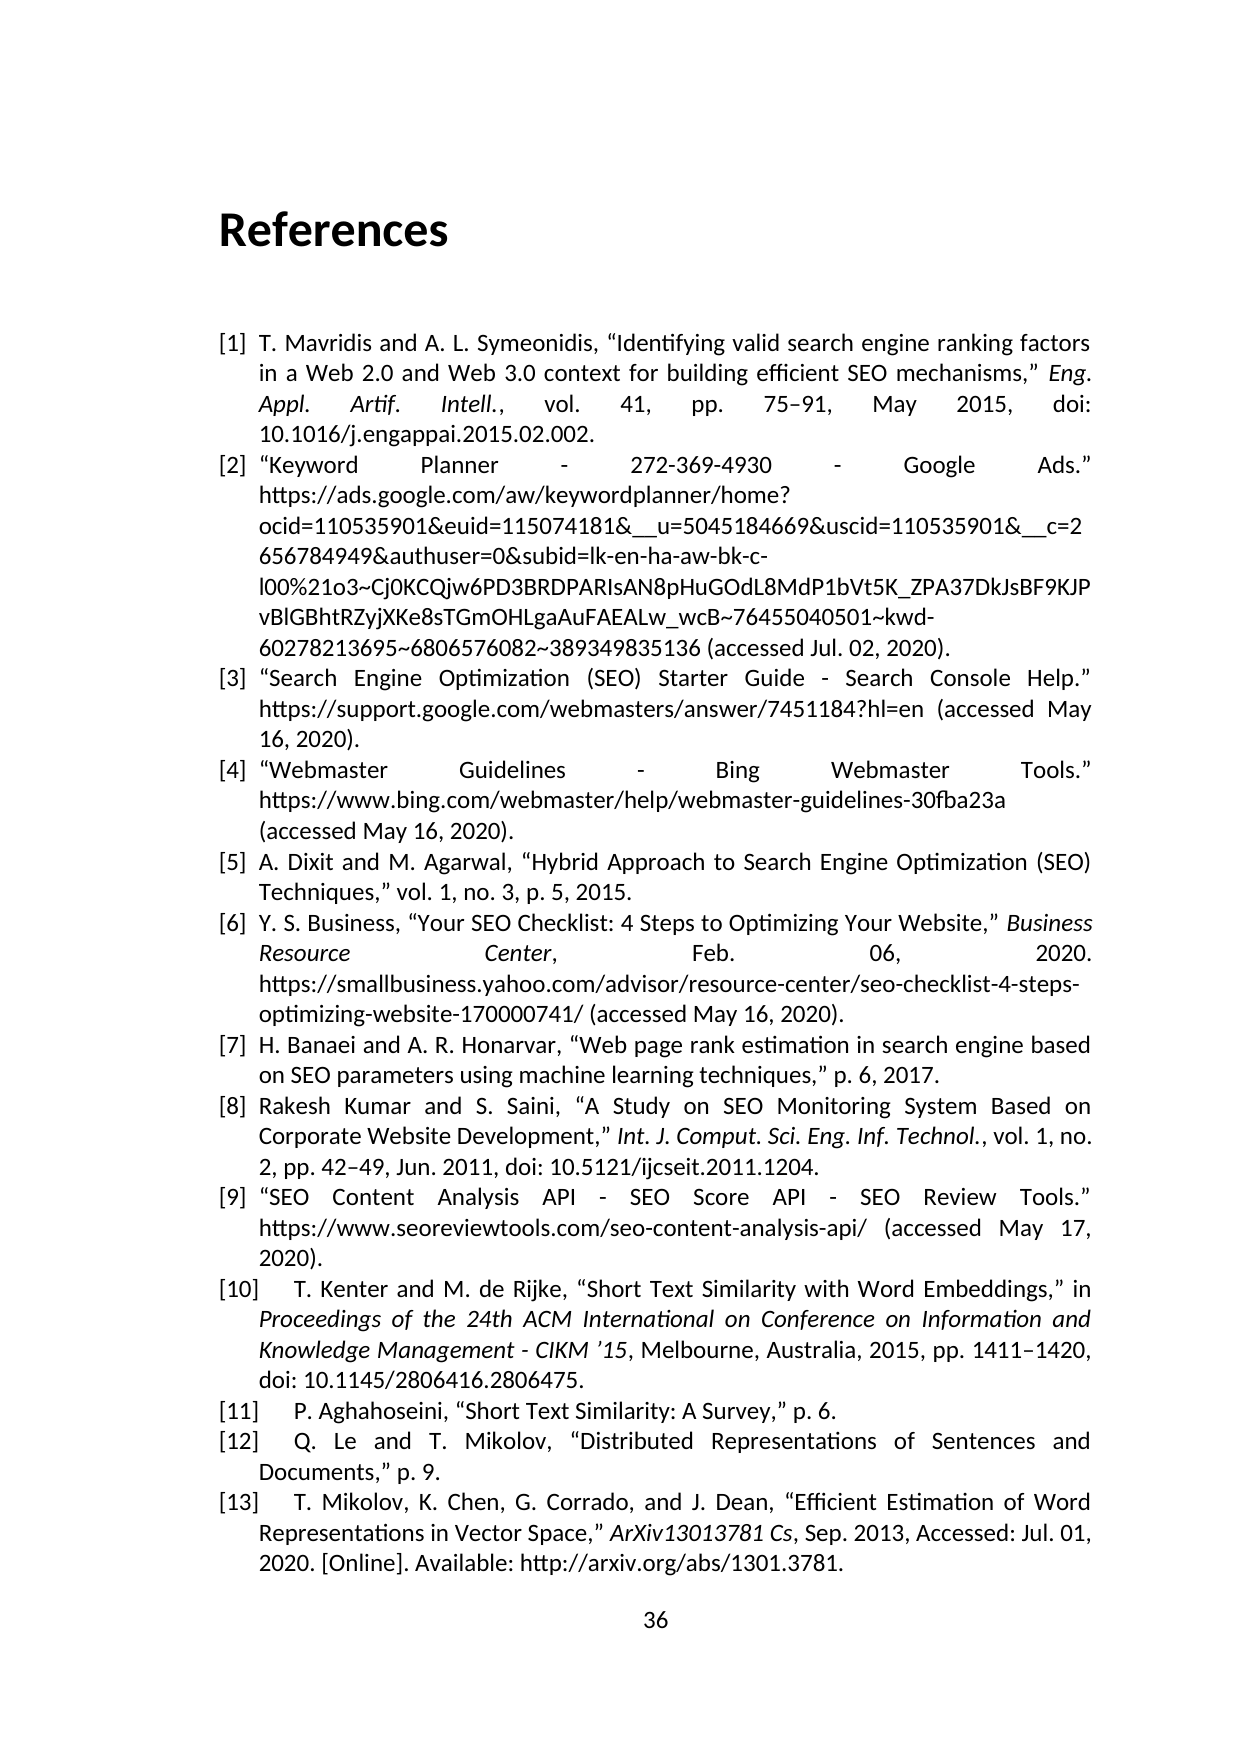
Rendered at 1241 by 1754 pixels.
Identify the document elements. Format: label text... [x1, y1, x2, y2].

text [7] H. Banaei and A. R. Honarvar, “Web page rank estimation in search engine based on SEO parameters using machine learning techniques,” p. 6, 2017. [218, 1029, 1092, 1090]
text [1] T. Mavridis and A. L. Symeonidis, “Identifying valid search engine ranking factors in a Web 2.0 and Web 3.0 context for building efficient SEO mechanisms,” Eng. Appl. Artif. Intell., vol. 41, pp. 75–91, May 2015, doi: 10.1016/j.engappai.2015.02.002. [218, 327, 1092, 449]
text [10] T. Kenter and M. de Rijke, “Short Text Similarity with Word Embeddings,” in Proceedings of the 24th ACM International on Conference on Information and Knowledge Management - CIKM ’15, Melbourne, Australia, 2015, pp. 1411–1420, doi: 10.1145/2806416.2806475. [218, 1273, 1092, 1395]
text [6] Y. S. Business, “Your SEO Checklist: 4 Steps to Optimizing Your Website,” Business Resource Center, Feb. 06, 2020. https://smallbusiness.yahoo.com/advisor/resource-center/seo-checklist-4-steps-optimizing-website-170000741/ (accessed May 16, 2020). [218, 907, 1092, 1029]
text [8] Rakesh Kumar and S. Saini, “A Study on SEO Monitoring System Based on Corporate Website Development,” Int. J. Comput. Sci. Eng. Inf. Technol., vol. 1, no. 2, pp. 42–49, Jun. 2011, doi: 10.5121/ijcseit.2011.1204. [218, 1090, 1092, 1181]
text [12] Q. Le and T. Mikolov, “Distributed Representations of Sentences and Documents,” p. 9. [218, 1426, 1092, 1487]
text [11] P. Aghahoseini, “Short Text Similarity: A Survey,” p. 6. [218, 1395, 1092, 1426]
text [3] “Search Engine Optimization (SEO) Starter Guide - Search Console Help.” https://support.google.com/webmasters/answer/7451184?hl=en (accessed May 16, 2020). [218, 662, 1092, 754]
text [9] “SEO Content Analysis API - SEO Score API - SEO Review Tools.” https://www.seoreviewtools.com/seo-content-analysis-api/ (accessed May 17, 2020). [218, 1181, 1092, 1273]
subtitle References [218, 198, 1092, 259]
text [5] A. Dixit and M. Agarwal, “Hybrid Approach to Search Engine Optimization (SEO) Techniques,” vol. 1, no. 3, p. 5, 2015. [218, 846, 1092, 907]
text [13] T. Mikolov, K. Chen, G. Corrado, and J. Dean, “Efficient Estimation of Word Representations in Vector Space,” ArXiv13013781 Cs, Sep. 2013, Accessed: Jul. 01, 2020. [Online]. Available: http://arxiv.org/abs/1301.3781. [218, 1487, 1092, 1578]
text [4] “Webmaster Guidelines - Bing Webmaster Tools.” https://www.bing.com/webmaster/help/webmaster-guidelines-30fba23a (accessed May 16, 2020). [218, 754, 1092, 846]
text [2] “Keyword Planner - 272-369-4930 - Google Ads.” https://ads.google.com/aw/keywordplanner/home?ocid=110535901&euid=115074181&__u=5045184669&uscid=110535901&__c=2656784949&authuser=0&subid=lk-en-ha-aw-bk-c-l00%21o3~Cj0KCQjw6PD3BRDPARIsAN8pHuGOdL8MdP1bVt5K_ZPA37DkJsBF9KJPvBlGBhtRZyjXKe8sTGmOHLgaAuFAEALw_wcB~76455040501~kwd-60278213695~6806576082~389349835136 (accessed Jul. 02, 2020). [218, 449, 1092, 662]
